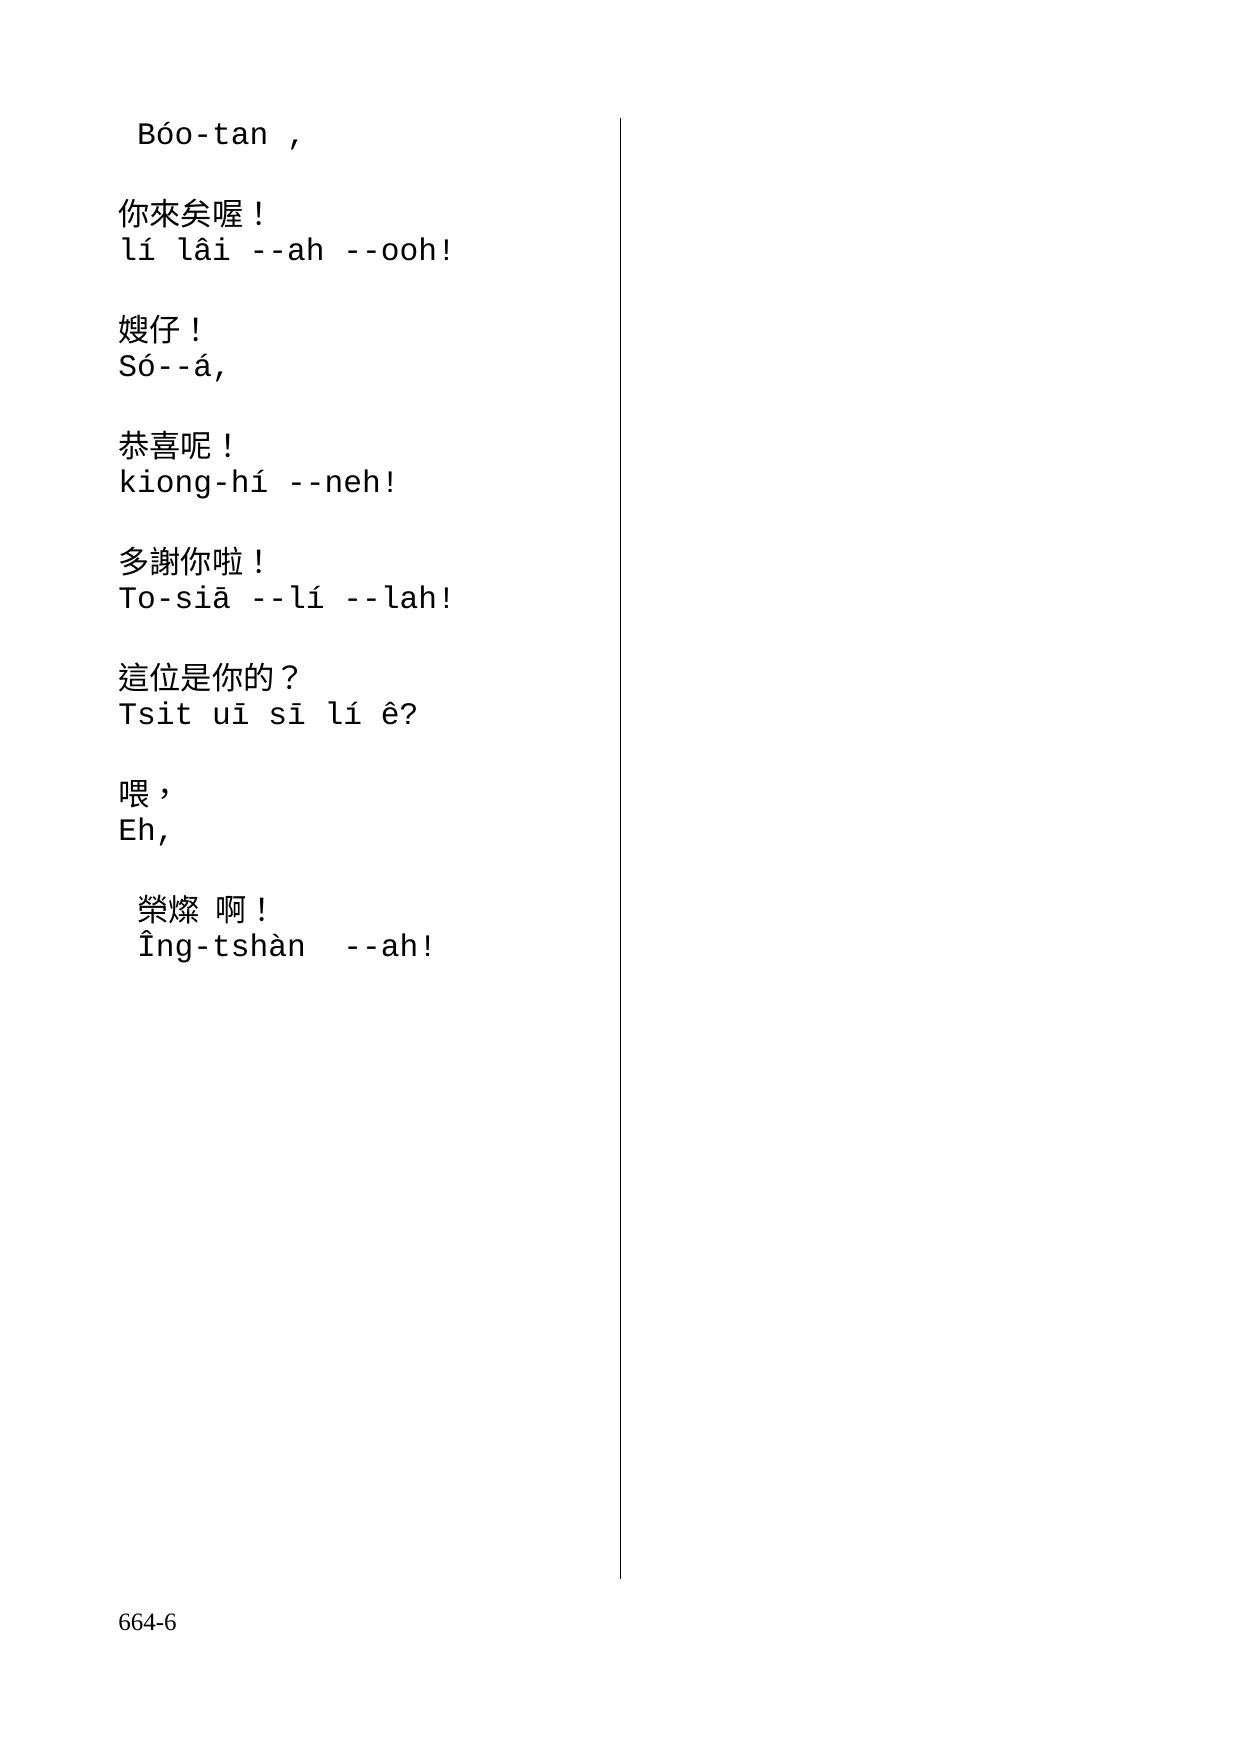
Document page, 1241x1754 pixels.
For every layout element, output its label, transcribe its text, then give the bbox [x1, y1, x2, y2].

text Bóo-tan , [118, 118, 618, 153]
text 多謝你啦！ [118, 537, 618, 582]
text 恭喜呢！ [118, 421, 618, 466]
text lí lâi --ah --ooh! [118, 234, 618, 269]
text To-siā --lí --lah! [118, 582, 618, 618]
text 這位是你的？ [118, 653, 618, 698]
text 喂， [118, 769, 618, 814]
text 嫂仔！ [118, 305, 618, 350]
text Eh, [118, 814, 618, 850]
text Só--á, [118, 350, 618, 386]
text Îng-tshàn --ah! [118, 931, 618, 966]
text kiong-hí --neh! [118, 466, 618, 502]
text 你來矣喔！ [118, 189, 618, 234]
text 榮燦 啊！ [118, 885, 618, 931]
text Tsit uī sī lí ê? [118, 698, 618, 734]
